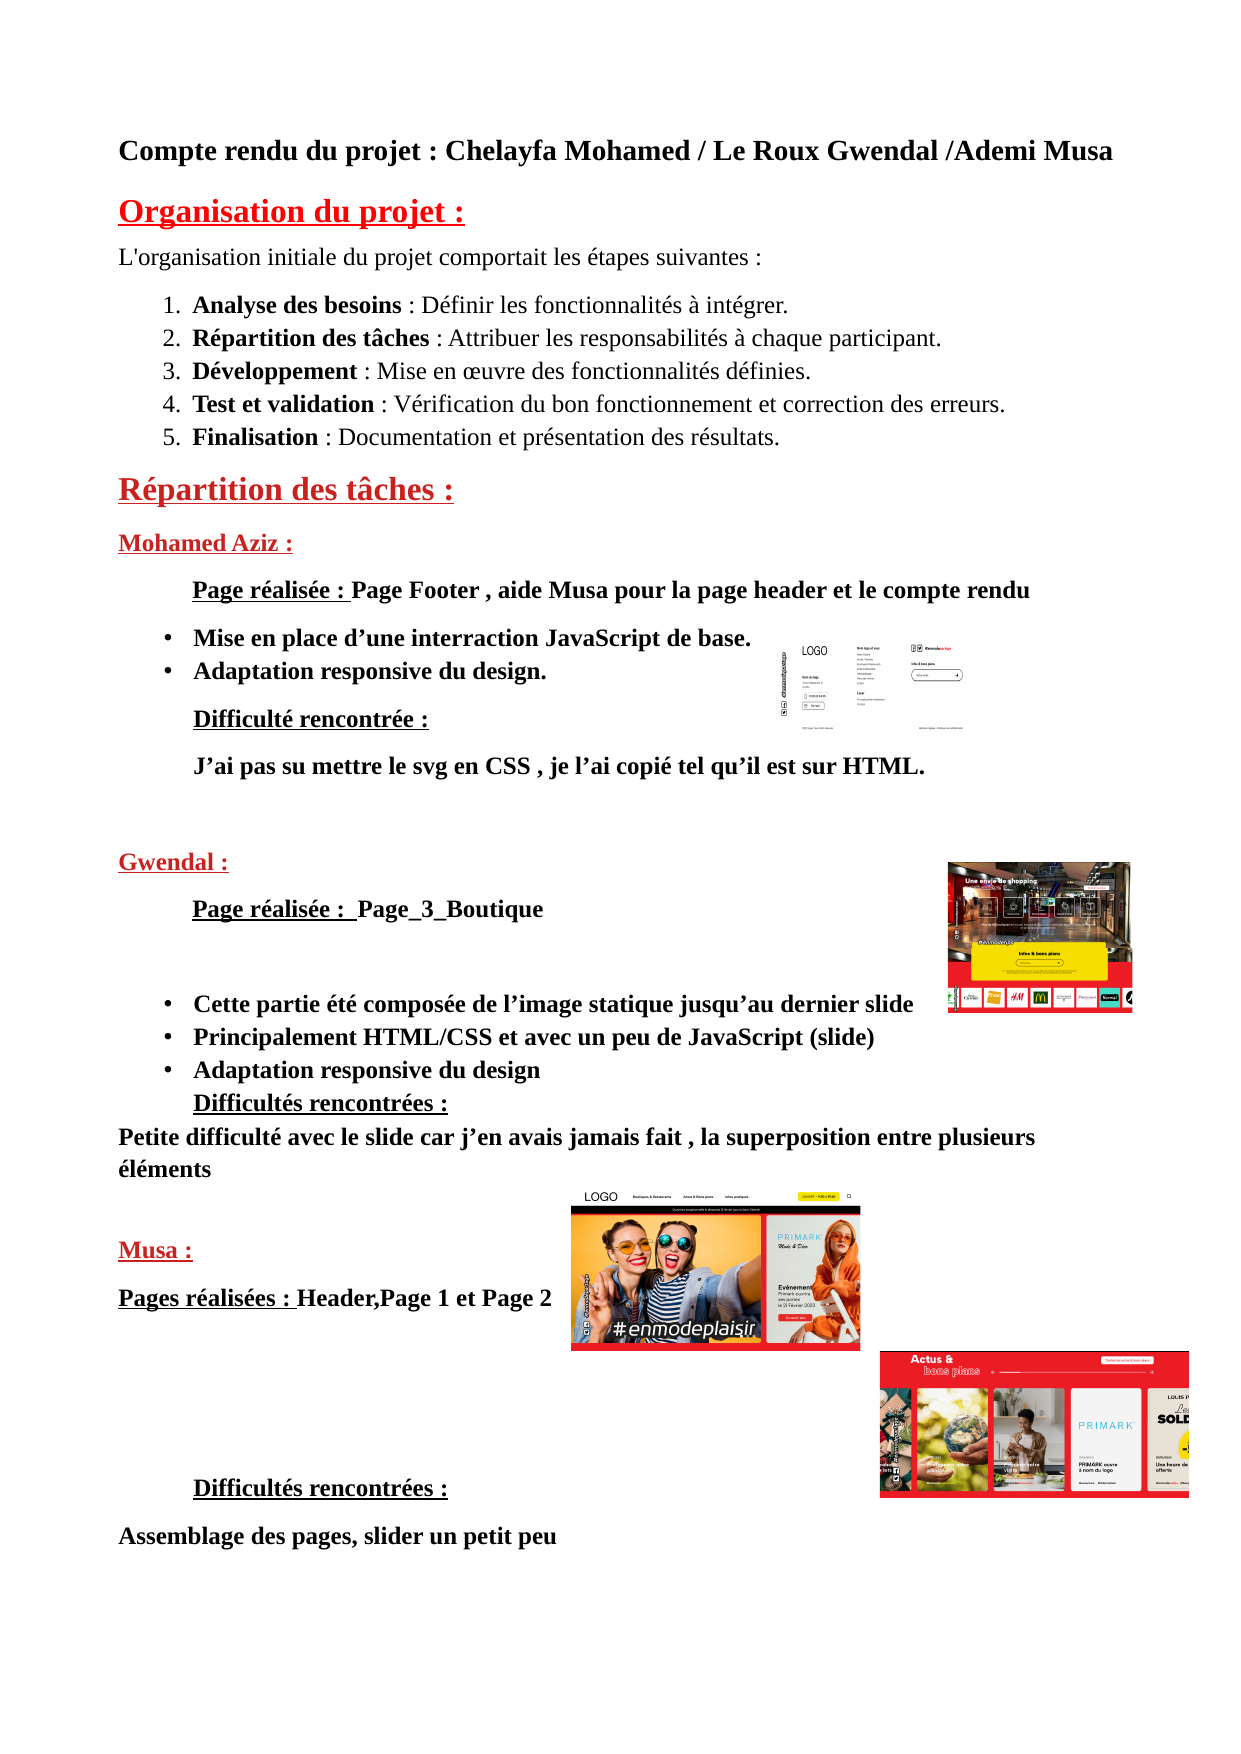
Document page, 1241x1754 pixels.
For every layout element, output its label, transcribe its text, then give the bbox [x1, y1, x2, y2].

subtitle Organisation du projet : [118, 191, 1122, 229]
list Test et validation : Vérification du bon fonctionnement et correction des erreurs. [162, 389, 1122, 417]
text Répartition des tâches : [118, 469, 1122, 508]
list Finalisation : Documentation et présentation des résultats. [162, 422, 1122, 451]
list Difficultés rencontrées : [164, 1473, 1122, 1502]
text Assemblage des pages, slider un petit peu [118, 1521, 1122, 1549]
text Petite difficulté avec le slide car j’en avais jamais fait , la superposition entre plusieurs éléments [118, 1122, 1122, 1183]
list J’ai pas su mettre le svg en CSS , je l’ai copié tel qu’il est sur HTML. [164, 751, 1122, 780]
text Musa : [118, 1235, 571, 1264]
text Page réalisée : Page Footer , aide Musa pour la page header et le compte rendu [192, 576, 1122, 604]
list Développement : Mise en œuvre des fonctionnalités définies. [162, 356, 1122, 384]
text [861, 1235, 1122, 1264]
subtitle Compte rendu du projet : Chelayfa Mohamed / Le Roux Gwendal /Ademi Musa [118, 133, 1122, 166]
picture [772, 628, 992, 732]
list Mise en place d’une interraction JavaScript de base. [164, 623, 1122, 652]
text Pages réalisées : Header,Page 1 et Page 2 [118, 1283, 571, 1312]
list Répartition des tâches : Attribuer les responsabilités à chaque participant. [162, 323, 1122, 351]
list Adaptation responsive du design [164, 1056, 1122, 1084]
picture [571, 1187, 861, 1351]
text Page réalisée : Page_3_Boutique [192, 894, 947, 923]
text L'organisation initiale du projet comportait les étapes suivantes : [118, 242, 1122, 271]
list Analyse des besoins : Définir les fonctionnalités à intégrer. [162, 290, 1122, 318]
picture [947, 862, 1133, 1013]
list [992, 656, 1122, 685]
list Cette partie été composée de l’image statique jusqu’au dernier slide [164, 989, 1122, 1018]
list Difficultés rencontrées : [164, 1088, 1122, 1117]
text [861, 1283, 1122, 1312]
picture [879, 1351, 1189, 1498]
list Difficulté rencontrée : [164, 704, 1122, 733]
list Principalement HTML/CSS et avec un peu de JavaScript (slide) [164, 1022, 1122, 1051]
list Adaptation responsive du design. [164, 656, 772, 685]
text Mohamed Aziz : [118, 528, 1122, 557]
text Gwendal : [118, 847, 1122, 875]
